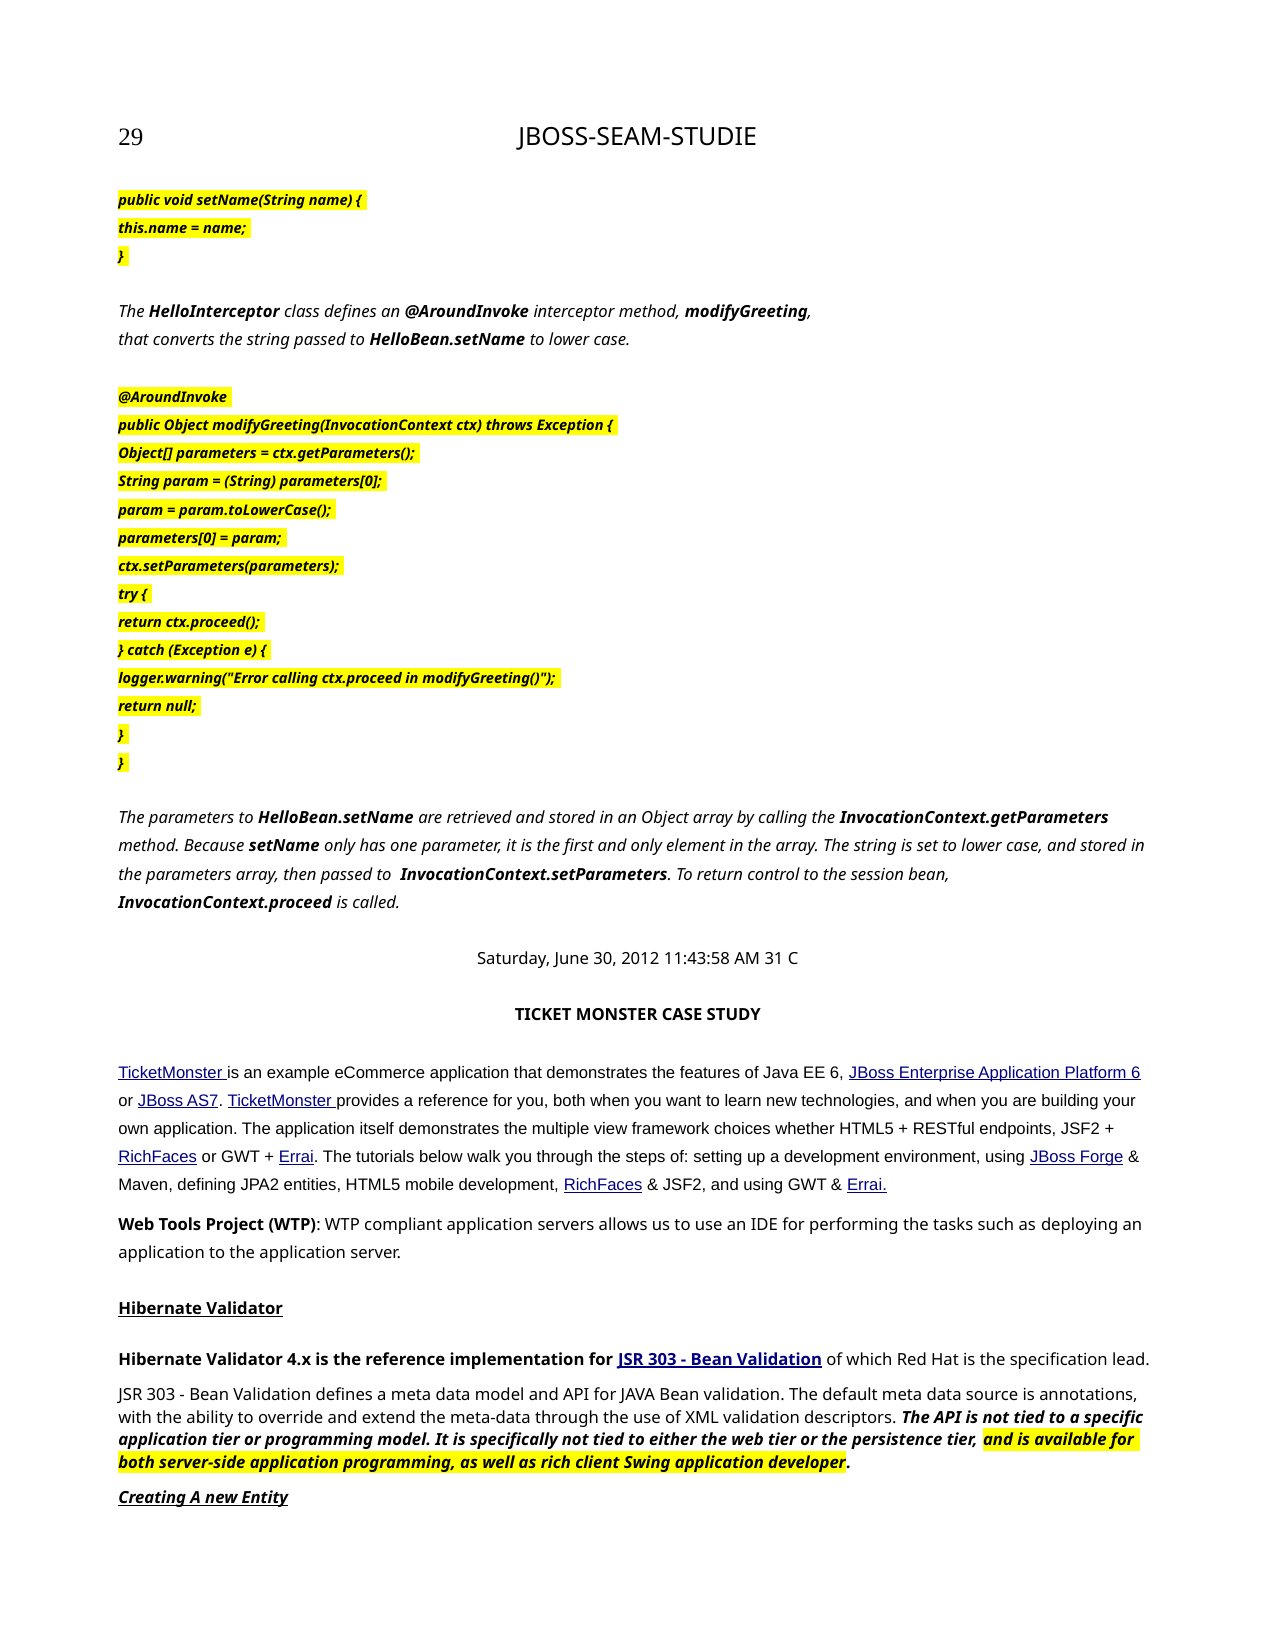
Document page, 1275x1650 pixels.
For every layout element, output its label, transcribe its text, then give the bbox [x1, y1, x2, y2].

text } catch (Exception e) { [118, 632, 1157, 660]
text } [118, 716, 1157, 744]
text TICKET MONSTER CASE STUDY [118, 997, 1157, 1025]
text try { [118, 575, 1157, 603]
text that converts the string passed to HelloBean.setName to lower case. [118, 322, 1157, 350]
text logger.warning("Error calling ctx.proceed in modifyGreeting()"); [118, 660, 1157, 688]
text this.name = name; [118, 210, 1157, 238]
text The HelloInterceptor class defines an @AroundInvoke interceptor method, modifyGreeting, [118, 294, 1157, 322]
text String param = (String) parameters[0]; [118, 463, 1157, 491]
text return null; [118, 688, 1157, 716]
text parameters[0] = param; [118, 519, 1157, 547]
text return ctx.proceed(); [118, 603, 1157, 632]
text Web Tools Project (WTP): WTP compliant application servers allows us to use an IDE for performing the tasks such as deploying an application to the application server. [118, 1207, 1157, 1263]
text TicketMonster is an example eCommerce application that demonstrates the features of Java EE 6, JBoss Enterprise Application Platform 6 or JBoss AS7. TicketMonster provides a reference for you, both when you want to learn new technologies, and when you are building your own application. The application itself demonstrates the multiple view framework choices whether HTML5 + RESTful endpoints, JSF2 + RichFaces or GWT + Errai. The tutorials below walk you through the steps of: setting up a development environment, using JBoss Forge & Maven, defining JPA2 entities, HTML5 mobile development, RichFaces & JSF2, and using GWT & Errai. [118, 1053, 1157, 1194]
text Saturday, June 30, 2012 11:43:59 AM 31 C [118, 941, 1157, 969]
text Hibernate Validator [118, 1291, 1157, 1319]
text Hibernate Validator 4.x is the reference implementation for JSR 303 - Bean Validation of which Red Hat is the specification lead. [118, 1347, 1157, 1370]
text param = param.toLowerCase(); [118, 491, 1157, 519]
text public Object modifyGreeting(InvocationContext ctx) throws Exception { [118, 407, 1157, 435]
text Creating A new Entity [118, 1486, 1157, 1508]
text ctx.setParameters(parameters); [118, 547, 1157, 575]
text @AroundInvoke [118, 378, 1157, 407]
text public void setName(String name) { [118, 182, 1157, 210]
text } [118, 744, 1157, 772]
text JSR 303 - Bean Validation defines a meta data model and API for JAVA Bean validation. The default meta data source is annotations, with the ability to override and extend the meta-data through the use of XML validation descriptors. The API is not tied to a specific application tier or programming model. It is specifically not tied to either the web tier or the persistence tier, and is available for both server-side application programming, as well as rich client Swing application developer. [118, 1382, 1157, 1473]
text Object[] parameters = ctx.getParameters(); [118, 435, 1157, 463]
text The parameters to HelloBean.setName are retrieved and stored in an Object array by calling the InvocationContext.getParameters method. Because setName only has one parameter, it is the first and only element in the array. The string is set to lower case, and stored in the parameters array, then passed to InvocationContext.setParameters. To return control to the session bean, InvocationContext.proceed is called. [118, 800, 1157, 913]
text } [118, 238, 1157, 266]
